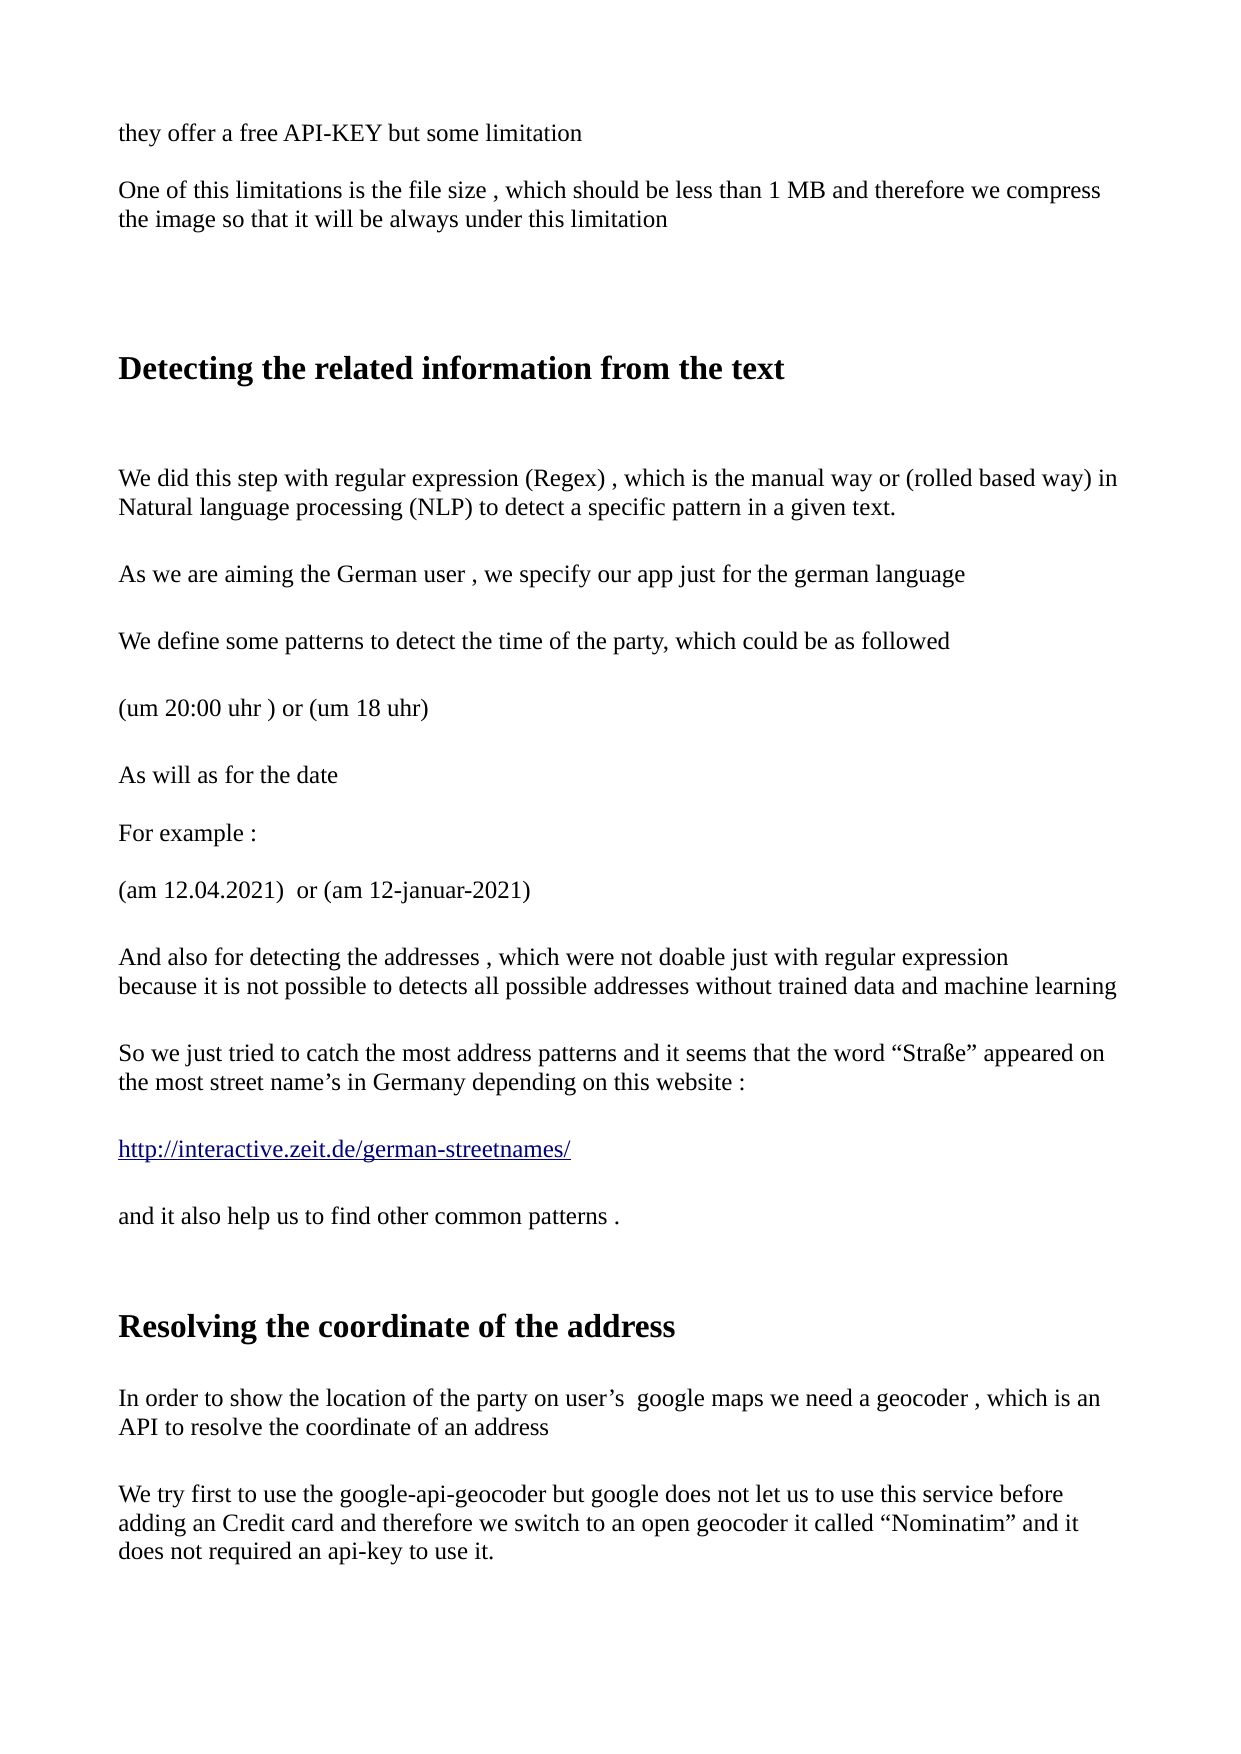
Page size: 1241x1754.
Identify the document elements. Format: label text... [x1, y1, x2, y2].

text and it also help us to find other common patterns . [118, 1201, 1122, 1230]
text they offer a free API-KEY but some limitation [118, 118, 1122, 147]
text Detecting the related information from the text [118, 348, 1122, 386]
text because it is not possible to detects all possible addresses without trained data and machine learning [118, 971, 1122, 1000]
text And also for detecting the addresses , which were not doable just with regular expression [118, 942, 1122, 971]
text As will as for the date [118, 760, 1122, 789]
text Resolving the coordinate of the address [118, 1306, 1122, 1345]
text (um 20:00 uhr ) or (um 18 uhr) [118, 693, 1122, 722]
text (am 12.04.2021) or (am 12-januar-2021) [118, 875, 1122, 904]
text We try first to use the google-api-geocoder but google does not let us to use this service before adding an Credit card and therefore we switch to an open geocoder it called “Nominatim” and it does not required an api-key to use it. [118, 1479, 1122, 1565]
text For example : [118, 818, 1122, 846]
text In order to show the location of the party on user’s google maps we need a geocoder , which is an API to resolve the coordinate of an address [118, 1383, 1122, 1441]
text One of this limitations is the file size , which should be less than 1 MB and therefore we compress the image so that it will be always under this limitation [118, 176, 1122, 233]
text We did this step with regular expression (Regex) , which is the manual way or (rolled based way) in Natural language processing (NLP) to detect a specific pattern in a given text. [118, 463, 1122, 521]
text http://interactive.zeit.de/german-streetnames/ [118, 1134, 1122, 1163]
text As we are aiming the German user , we specify our app just for the german language [118, 559, 1122, 588]
text We define some patterns to detect the time of the party, which could be as followed [118, 626, 1122, 655]
text So we just tried to catch the most address patterns and it seems that the word “Straße” appeared on the most street name’s in Germany depending on this website : [118, 1038, 1122, 1096]
